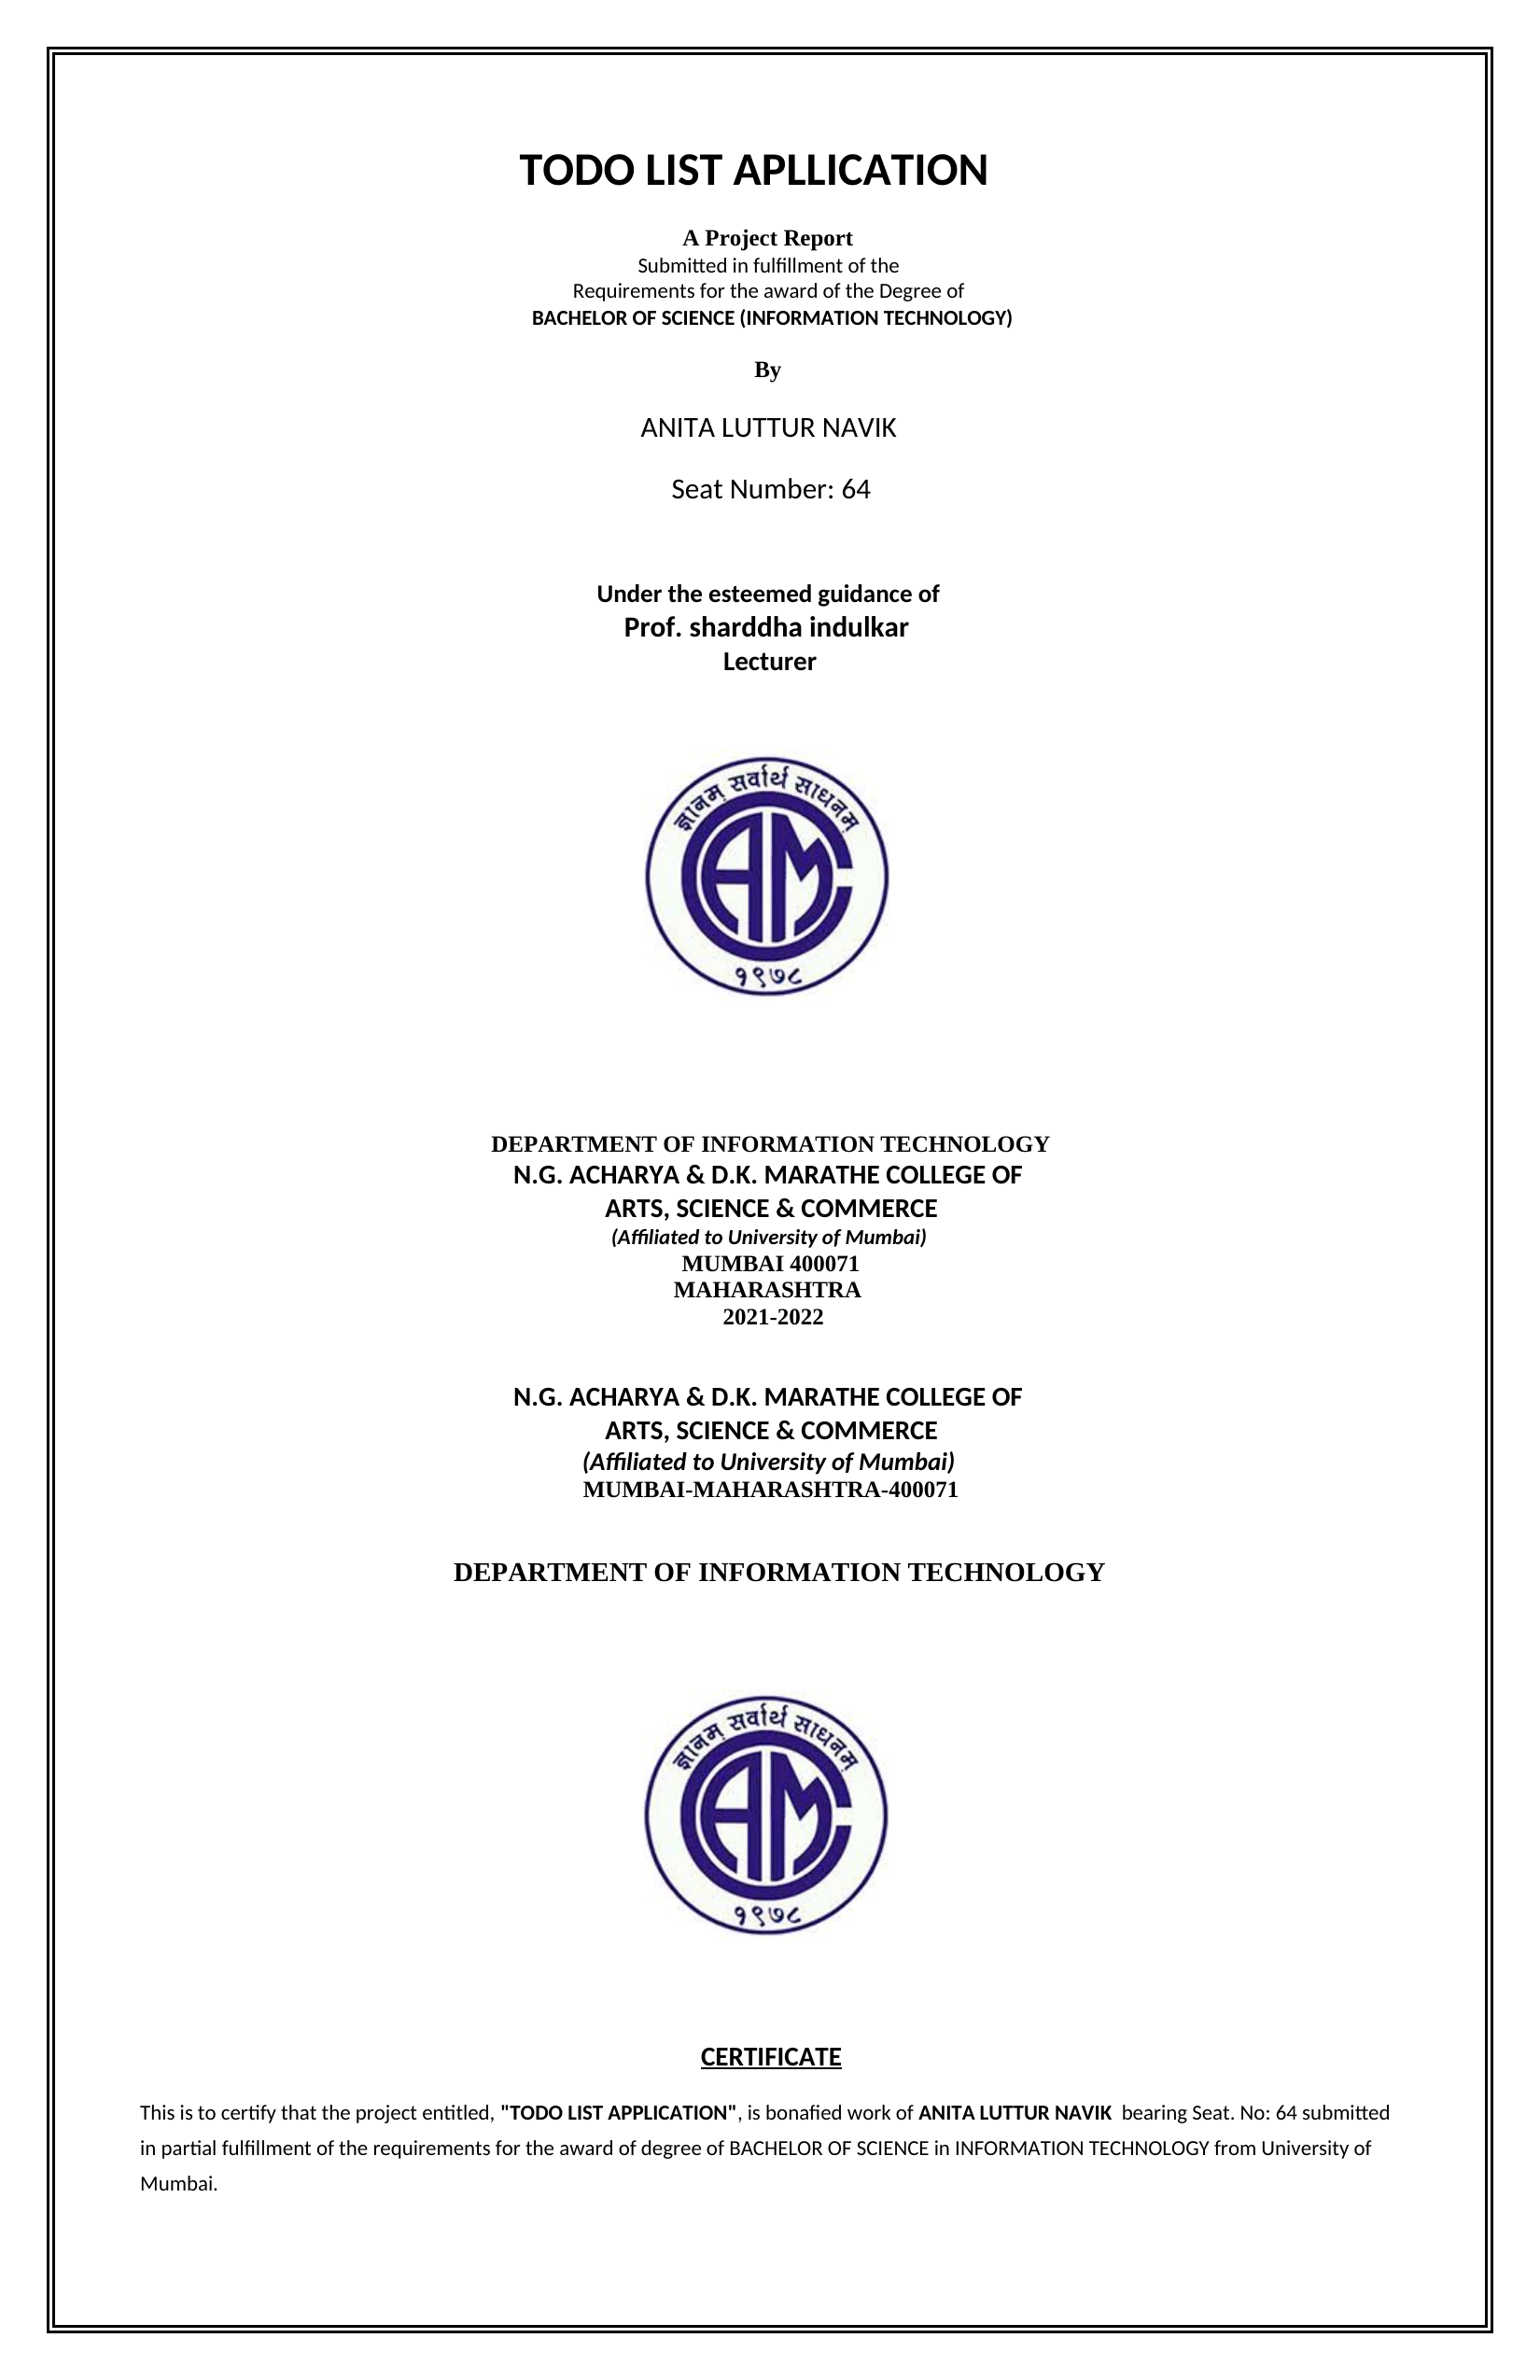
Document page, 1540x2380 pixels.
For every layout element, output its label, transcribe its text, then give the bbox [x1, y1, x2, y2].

text (Affiliated to University of Mumbai) [140, 1225, 1400, 1251]
text This is to certify that the project entitled, "TODO LIST APPLICATION", is bonafied work of ANITA LUTTUR NAVIK bearing Seat. No: 64 submitted in partial fulfillment of the requirements for the award of degree of BACHELOR OF SCIENCE in INFORMATION TECHNOLOGY from University of Mumbai. [140, 2099, 1400, 2196]
text Prof. sharddha indulkar [140, 609, 1400, 644]
text BACHELOR OF SCIENCE (INFORMATION TECHNOLOGY) [140, 304, 1400, 330]
text ANITA LUTTUR NAVIK [141, 409, 1402, 444]
subtitle A Project Report [140, 225, 1402, 251]
text (Affiliated to University of Mumbai) [140, 1446, 1400, 1477]
subtitle MAHARASHTRA [385, 1277, 1161, 1303]
subtitle By [140, 357, 1402, 383]
text N.G. ACHARYA & D.K. MARATHE COLLEGE OF [141, 1157, 1402, 1191]
text ARTS, SCIENCE & COMMERCE [141, 1413, 1402, 1446]
text CERTIFICATE [141, 2039, 1402, 2073]
text TODO LIST APLLICATION [140, 140, 1402, 197]
text Under the esteemed guidance of [141, 578, 1402, 609]
text ARTS, SCIENCE & COMMERCE [141, 1191, 1402, 1225]
text Requirements for the award of the Degree of [141, 278, 1402, 304]
text N.G. ACHARYA & D.K. MARATHE COLLEGE OF [141, 1379, 1402, 1413]
text Lecturer [140, 644, 1400, 678]
subtitle MUMBAI-MAHARASHTRA-400071 [140, 1477, 1402, 1503]
text Submitted in fulfillment of the [141, 252, 1402, 278]
subtitle 2021-2022 [385, 1304, 1161, 1330]
subtitle DEPARTMENT OF INFORMATION TECHNOLOGY [160, 1556, 1400, 1588]
text Seat Number: 64 [141, 470, 1402, 507]
subtitle DEPARTMENT OF INFORMATION TECHNOLOGY [140, 1131, 1402, 1157]
subtitle MUMBAI 400071 [140, 1251, 1402, 1277]
